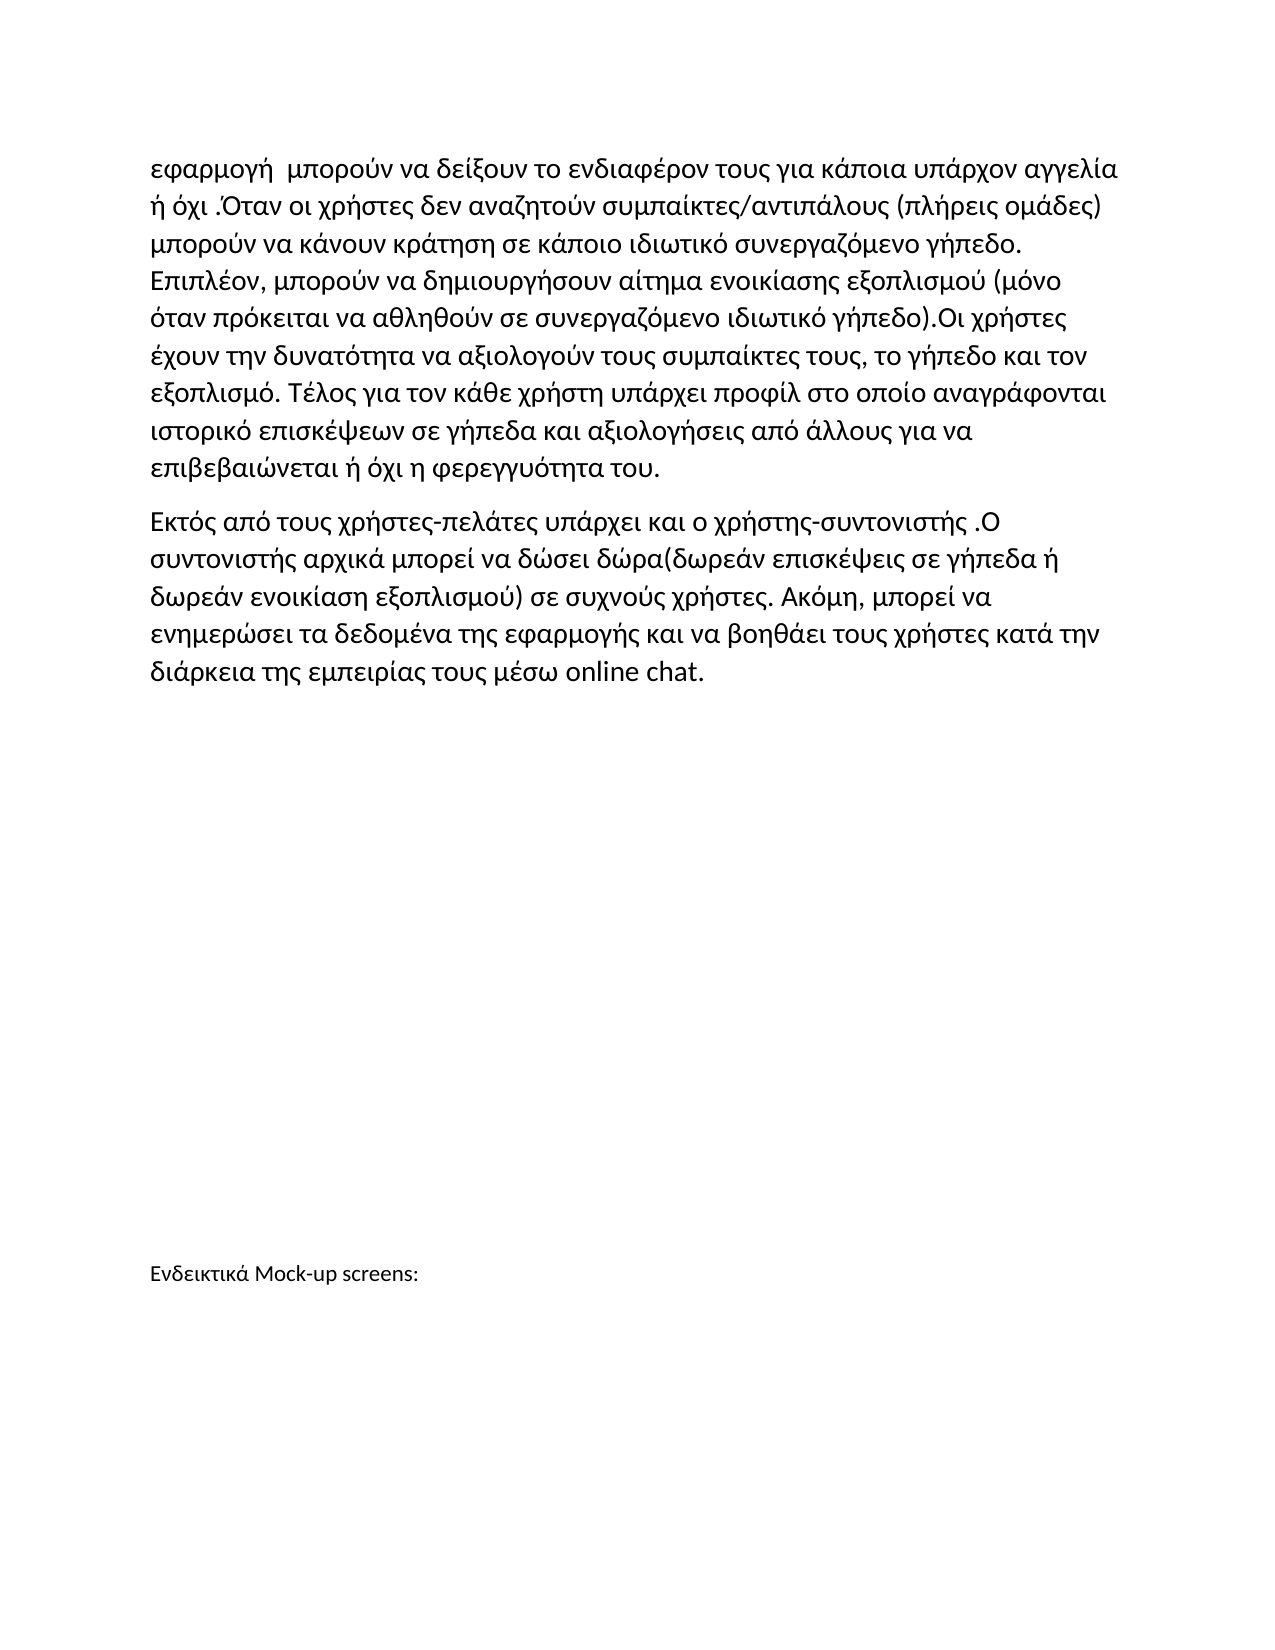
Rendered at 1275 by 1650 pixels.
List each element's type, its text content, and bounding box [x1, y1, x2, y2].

text Εκτός από τους χρήστες-πελάτες υπάρχει και ο χρήστης-συντονιστής .Ο συντονιστής αρχικά μπορεί να δώσει δώρα(δωρεάν επισκέψεις σε γήπεδα ή δωρεάν ενοικίαση εξοπλισμού) σε συχνούς χρήστες. Ακόμη, μπορεί να ενημερώσει τα δεδομένα της εφαρμογής και να βοηθάει τους χρήστες κατά την διάρκεια της εμπειρίας τους μέσω online chat. [150, 503, 1125, 688]
text εφαρμογή μπορούν να δείξουν το ενδιαφέρον τους για κάποια υπάρχον αγγελία ή όχι .Όταν οι χρήστες δεν αναζητούν συμπαίκτες/αντιπάλους (πλήρεις ομάδες) μπορούν να κάνουν κράτηση σε κάποιο ιδιωτικό συνεργαζόμενο γήπεδο. Επιπλέον, μπορούν να δημιουργήσουν αίτημα ενοικίασης εξοπλισμού (μόνο όταν πρόκειται να αθληθούν σε συνεργαζόμενο ιδιωτικό γήπεδο).Οι χρήστες έχουν την δυνατότητα να αξιολογούν τους συμπαίκτες τους, το γήπεδο και τον εξοπλισμό. Τέλος για τον κάθε χρήστη υπάρχει προφίλ στο οποίο αναγράφονται ιστορικό επισκέψεων σε γήπεδα και αξιολογήσεις από άλλους για να επιβεβαιώνεται ή όχι η φερεγγυότητα του. [150, 150, 1125, 485]
text Ενδεικτικά Mock-up screens: [150, 1259, 1125, 1287]
